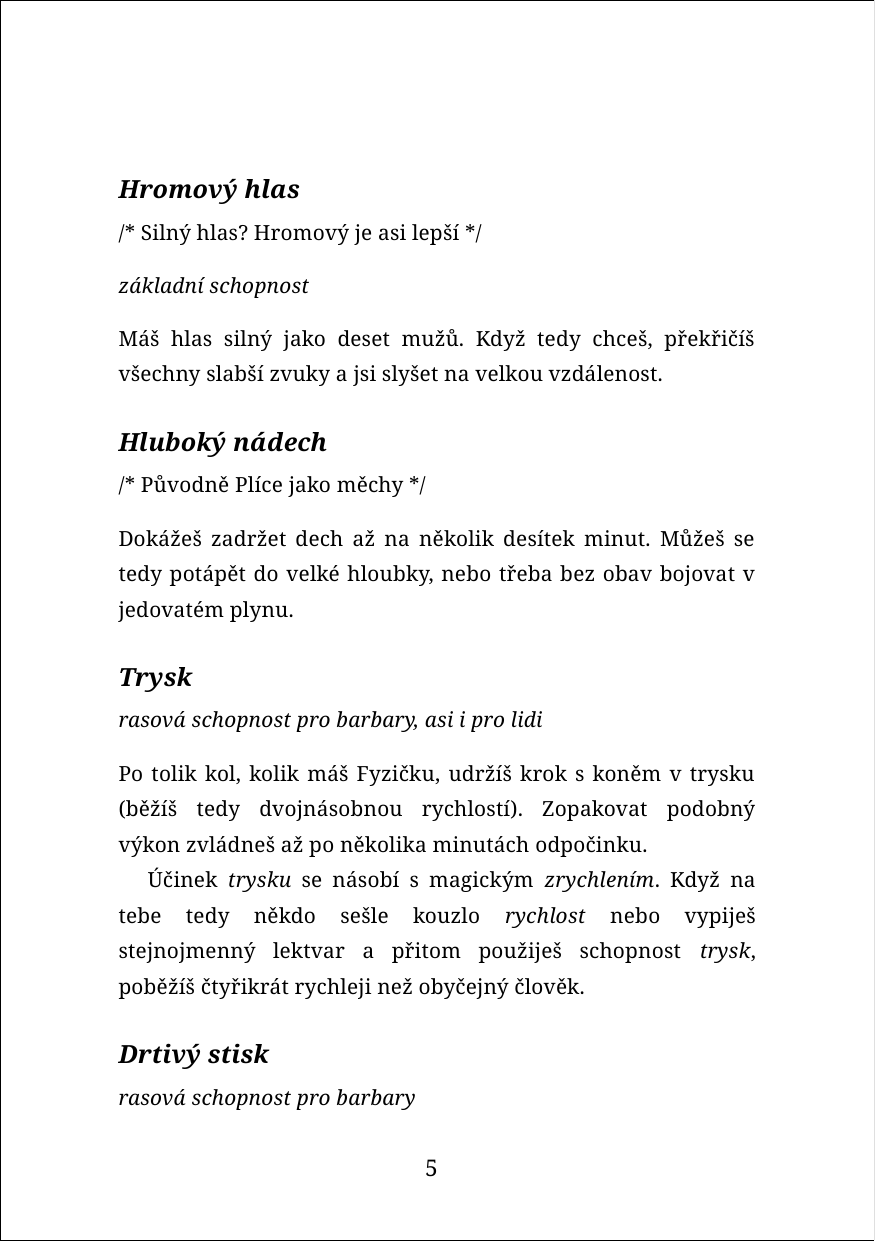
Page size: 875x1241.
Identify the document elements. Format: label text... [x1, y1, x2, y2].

text rasová schopnost pro barbary [118, 1083, 756, 1111]
text Dokážeš zadržet dech až na několik desítek minut. Můžeš se tedy potápět do velké hloubky, nebo třeba bez obav bojovat v jedovatém plynu. [118, 524, 756, 623]
subtitle Drtivý stisk [118, 1037, 756, 1071]
text Máš hlas silný jako deset mužů. Když tedy chceš, překřičíš všechny slabší zvuky a jsi slyšet na velkou vzdálenost. [118, 324, 756, 388]
subtitle Hromový hlas [118, 172, 756, 206]
text /* Silný hlas? Hromový je asi lepší */ [118, 218, 756, 246]
subtitle Trysk [118, 660, 756, 694]
text rasová schopnost pro barbary, asi i pro lidi [118, 706, 756, 734]
subtitle Hluboký nádech [118, 424, 756, 459]
text základní schopnost [118, 271, 756, 299]
text /* Původně Plíce jako měchy */ [118, 470, 756, 499]
text Po tolik kol, kolik máš Fyzičku, udržíš krok s koněm v trysku (běžíš tedy dvojnásobnou rychlostí). Zopakovat podobný výkon zvládneš až po několika minutách odpočinku. Účinek trysku se násobí s magickým zrychlením. Když na tebe tedy někdo sešle kouzlo rychlost nebo vypiješ stejnojmenný lektvar a přitom použiješ schopnost trysk, poběžíš čtyřikrát rychleji než obyčejný člověk. [118, 759, 756, 1000]
